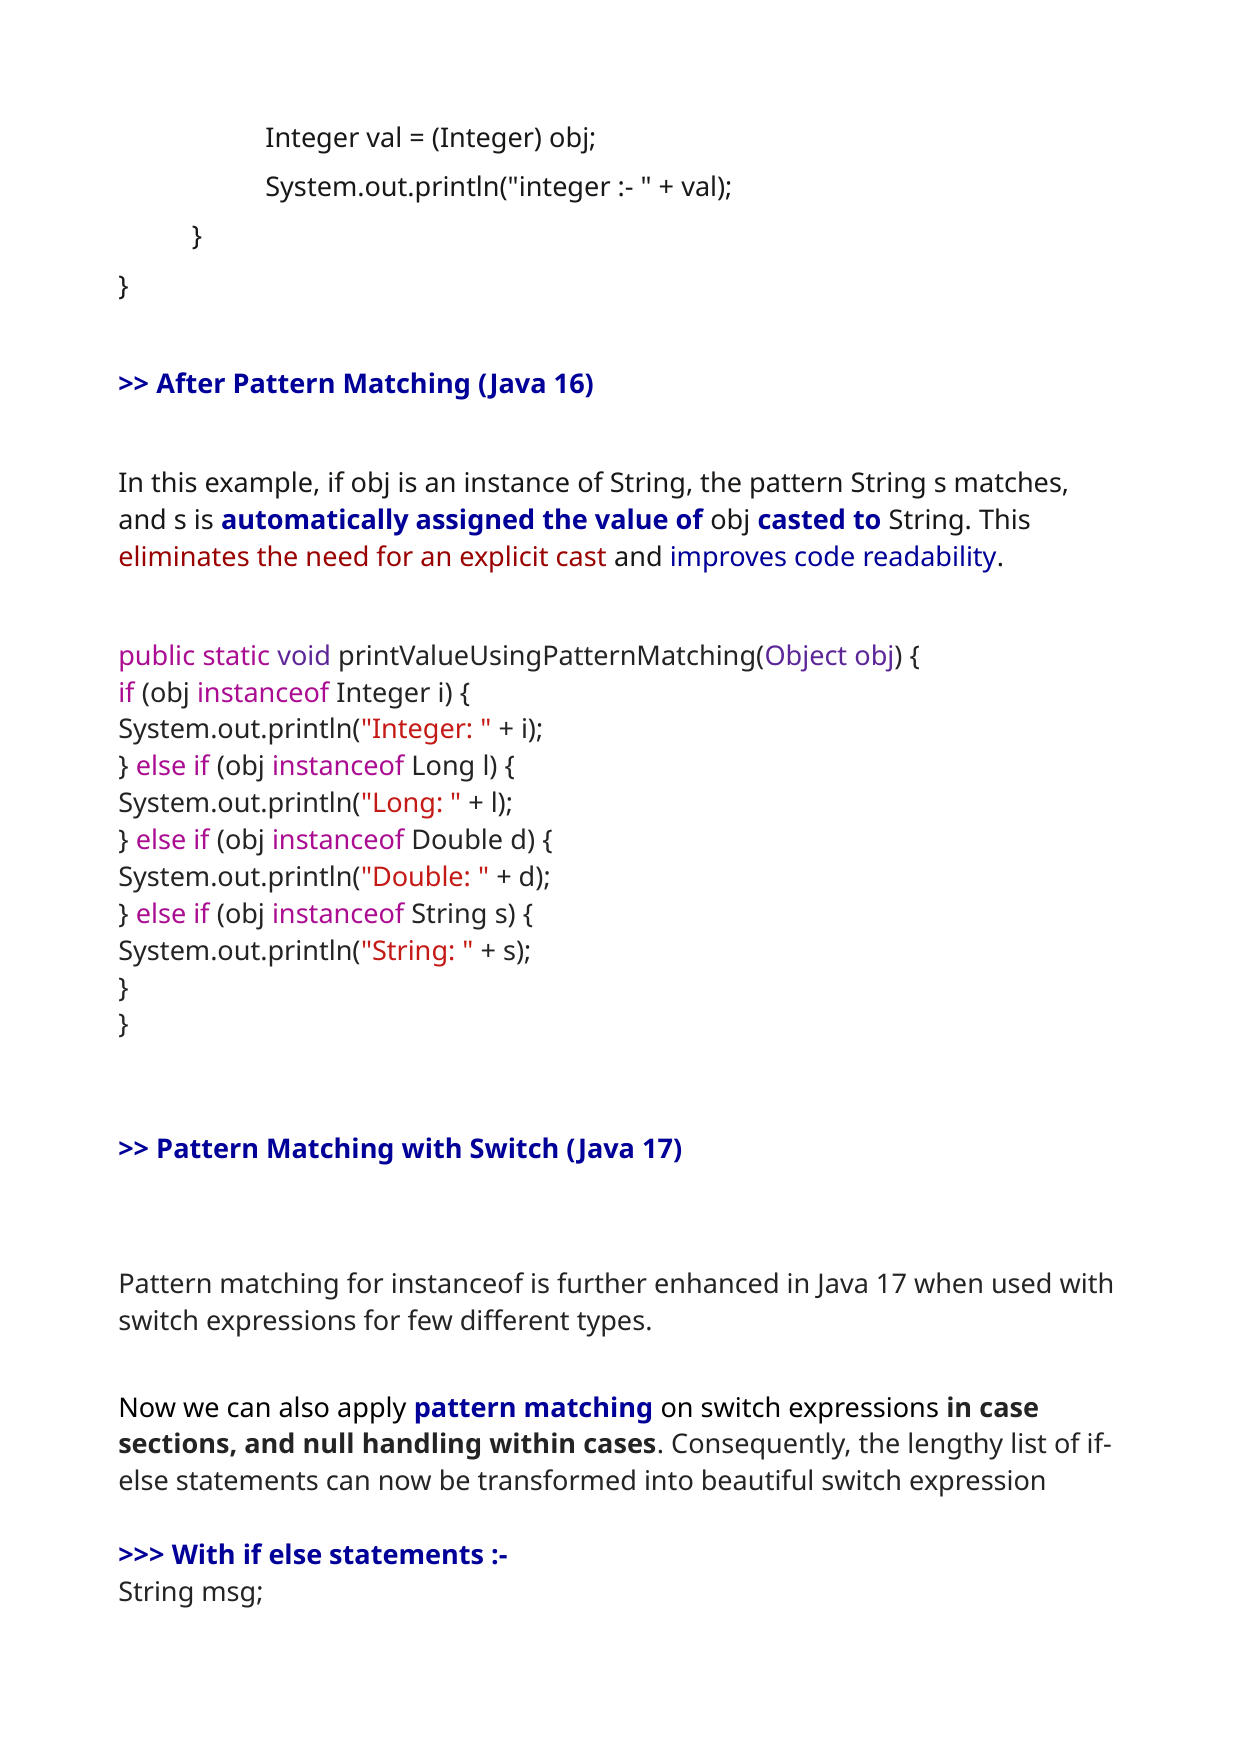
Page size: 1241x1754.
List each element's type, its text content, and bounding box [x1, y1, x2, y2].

text >>> With if else statements :- [118, 1536, 1122, 1572]
text } [118, 217, 1122, 254]
subtitle >> Pattern Matching with Switch (Java 17) [118, 1129, 1122, 1166]
text In this example, if obj is an instance of String, the pattern String s matches, and s is automatically assigned the value of obj casted to String. This eliminates the need for an explicit cast and improves code readability. [118, 464, 1122, 574]
text System.out.println("integer :- " + val); [118, 167, 1122, 204]
text Pattern matching for instanceof is further enhanced in Java 17 when used with switch expressions for few different types. [118, 1265, 1122, 1376]
text Now we can also apply pattern matching on switch expressions in case sections, and null handling within cases. Consequently, the lengthy list of if-else statements can now be transformed into beautiful switch expression [118, 1388, 1122, 1499]
text Integer val = (Integer) obj; [118, 118, 1122, 155]
text String msg; [118, 1572, 1122, 1609]
text public static void printValueUsingPatternMatching(Object obj) { if (obj instanceof Integer i) { System.out.println("Integer: " + i); } else if (obj instanceof Long l) { System.out.println("Long: " + l); } else if (obj instanceof Double d) { System.out.println("Double: " + d); } else if (obj instanceof String s) { System.out.println("String: " + s); } } [118, 636, 1122, 1042]
text >> After Pattern Matching (Java 16) [118, 365, 1122, 402]
text } [118, 266, 1122, 303]
